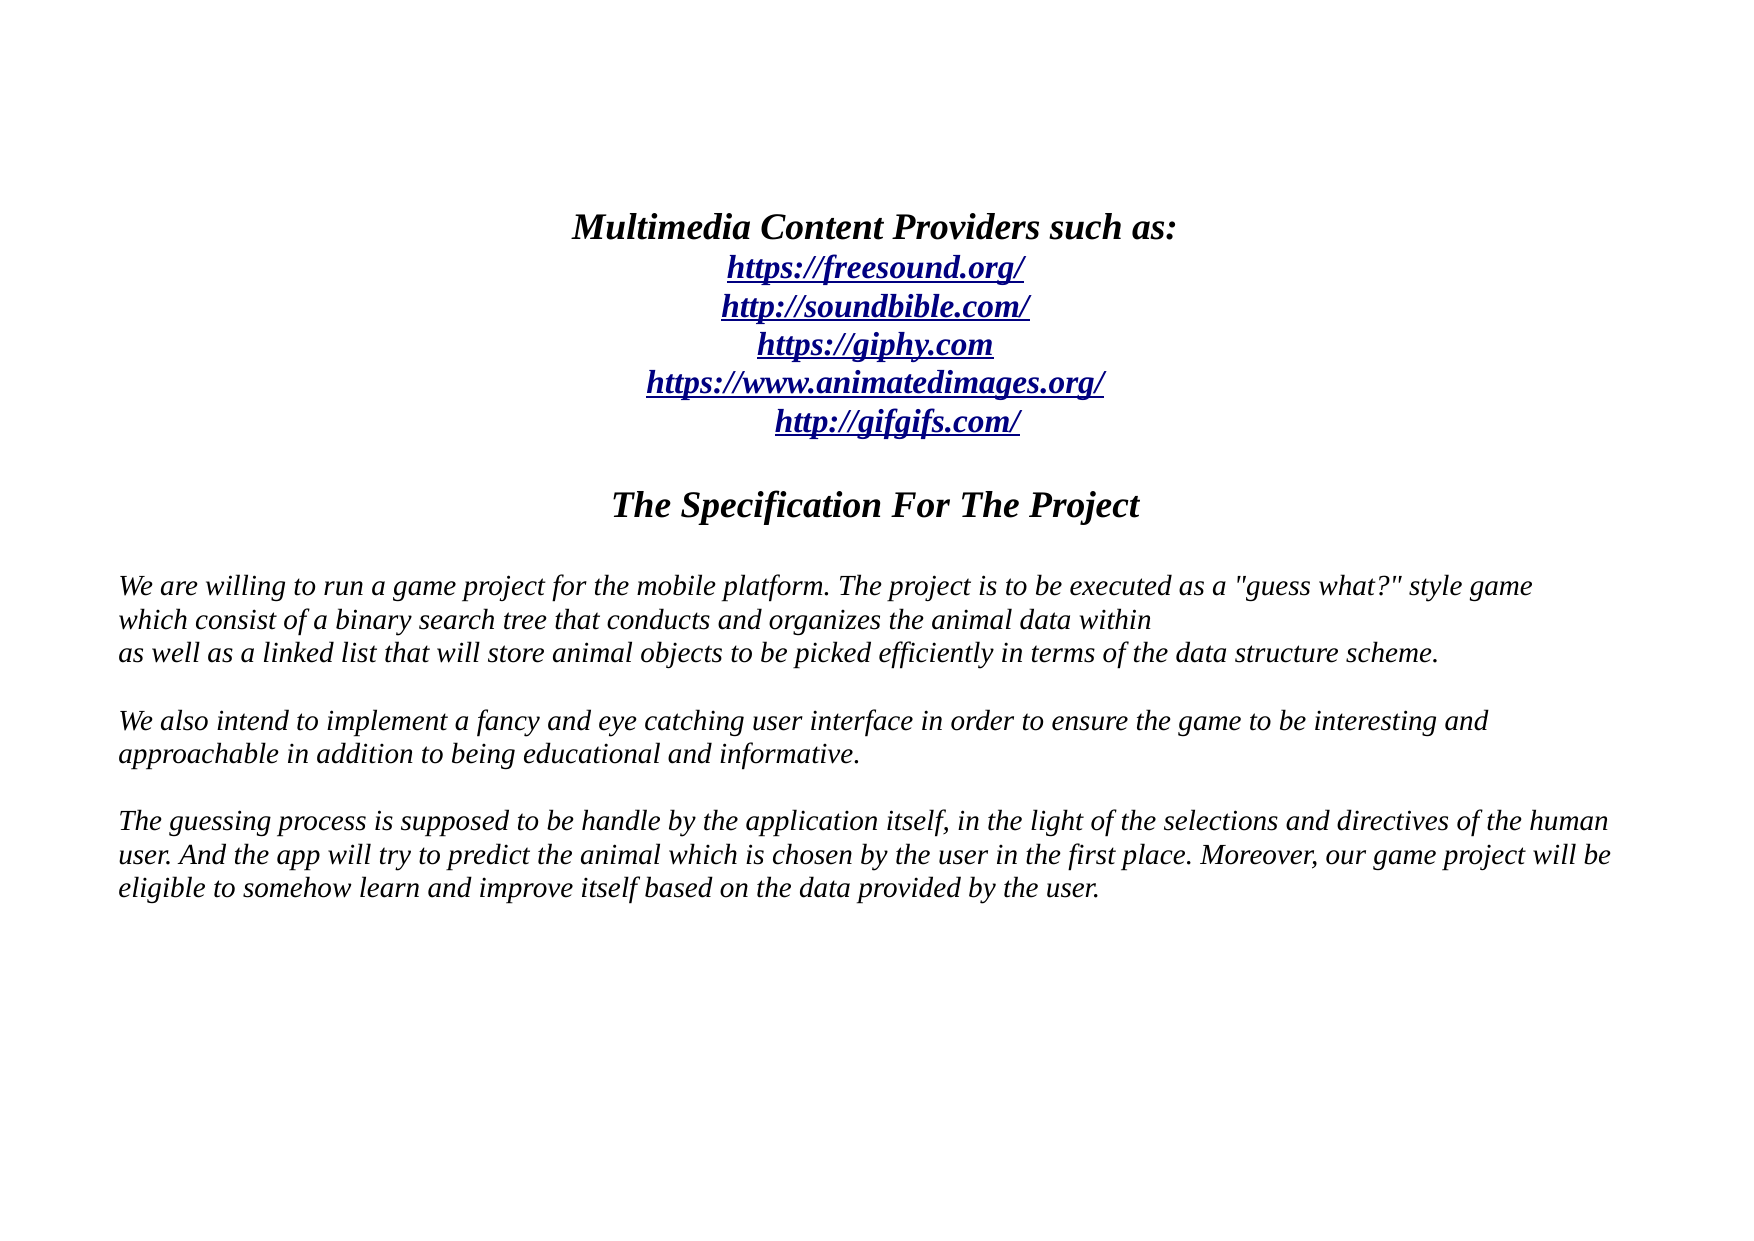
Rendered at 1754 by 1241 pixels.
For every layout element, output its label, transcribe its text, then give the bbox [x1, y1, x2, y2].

text as well as a linked list that will store animal objects to be picked efficiently in terms of the data structure scheme. [118, 636, 1635, 669]
text which consist of a binary search tree that conducts and organizes the animal data within [118, 602, 1635, 636]
text http://gifgifs.com/ [118, 401, 1635, 439]
text The Specification For The Project [118, 482, 1635, 525]
text https://www.animatedimages.org/ [118, 362, 1635, 401]
text https://giphy.com [118, 324, 1635, 362]
text We also intend to implement a fancy and eye catching user interface in order to ensure the game to be interesting and approachable in addition to being educational and informative. [118, 703, 1635, 770]
text We are willing to run a game project for the mobile platform. The project is to be executed as a "guess what?" style game [118, 568, 1635, 602]
text http://soundbible.com/ [118, 286, 1635, 324]
text Multimedia Content Providers such as: [118, 204, 1635, 247]
text https://freesound.org/ [118, 247, 1635, 286]
text The guessing process is supposed to be handle by the application itself, in the light of the selections and directives of the human user. And the app will try to predict the animal which is chosen by the user in the first place. Moreover, our game project will be eligible to somehow learn and improve itself based on the data provided by the user. [118, 803, 1635, 904]
